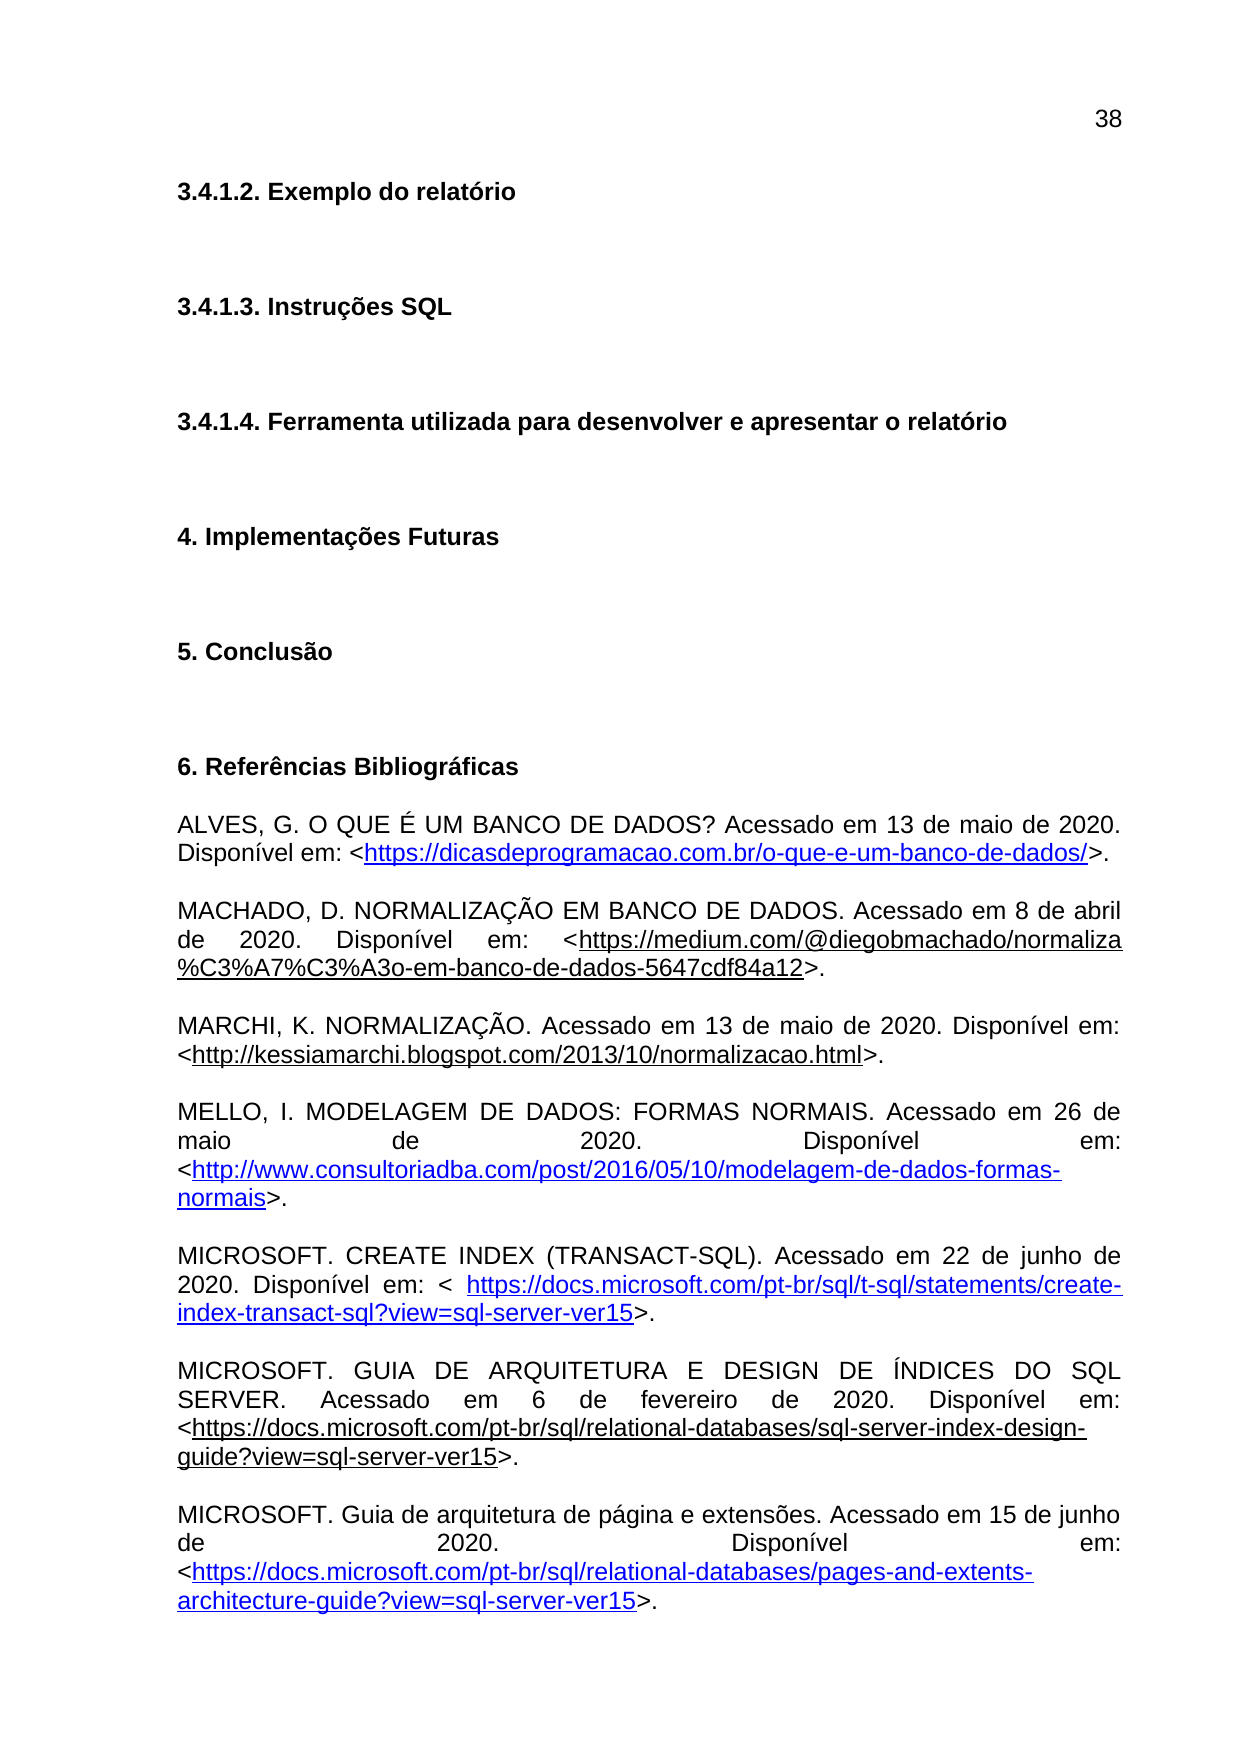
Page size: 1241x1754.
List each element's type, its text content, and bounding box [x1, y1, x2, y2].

text ALVES, G. O QUE É UM BANCO DE DADOS? Acessado em 13 de maio de 2020. Disponível em: <https://dicasdeprogramacao.com.br/o-que-e-um-banco-de-dados/>. [177, 809, 1122, 867]
subtitle 4. Implementações Futuras [177, 522, 1122, 551]
subtitle 3.4.1.4. Ferramenta utilizada para desenvolver e apresentar o relatório [177, 407, 1122, 436]
text MICROSOFT. CREATE INDEX (TRANSACT-SQL). Acessado em 22 de junho de 2020. Disponível em: < https://docs.microsoft.com/pt-br/sql/t-sql/statements/create-index-transact-sql?view=sql-server-ver15>. [177, 1241, 1122, 1327]
text MELLO, I. MODELAGEM DE DADOS: FORMAS NORMAIS. Acessado em 26 de maio de 2020. Disponível em: <http://www.consultoriadba.com/post/2016/05/10/modelagem-de-dados-formas-normais>. [177, 1097, 1122, 1212]
subtitle 6. Referências Bibliográficas [177, 752, 1122, 781]
subtitle 3.4.1.2. Exemplo do relatório [177, 177, 1122, 206]
subtitle 3.4.1.3. Instruções SQL [177, 292, 1122, 321]
subtitle 5. Conclusão [177, 637, 1122, 666]
text MICROSOFT. Guia de arquitetura de página e extensões. Acessado em 15 de junho de 2020. Disponível em: <https://docs.microsoft.com/pt-br/sql/relational-databases/pages-and-extents-architecture-guide?view=sql-server-ver15>. [177, 1499, 1122, 1614]
text MICROSOFT. GUIA DE ARQUITETURA E DESIGN DE ÍNDICES DO SQL SERVER. Acessado em 6 de fevereiro de 2020. Disponível em: <https://docs.microsoft.com/pt-br/sql/relational-databases/sql-server-index-design-guide?view=sql-server-ver15>. [177, 1356, 1122, 1471]
text MACHADO, D. NORMALIZAÇÃO EM BANCO DE DADOS. Acessado em 8 de abril de 2020. Disponível em: <https://medium.com/@diegobmachado/normaliza%C3%A7%C3%A3o-em-banco-de-dados-5647cdf84a12>. [177, 896, 1122, 982]
text MARCHI, K. NORMALIZAÇÃO. Acessado em 13 de maio de 2020. Disponível em: <http://kessiamarchi.blogspot.com/2013/10/normalizacao.html>. [177, 1011, 1122, 1068]
